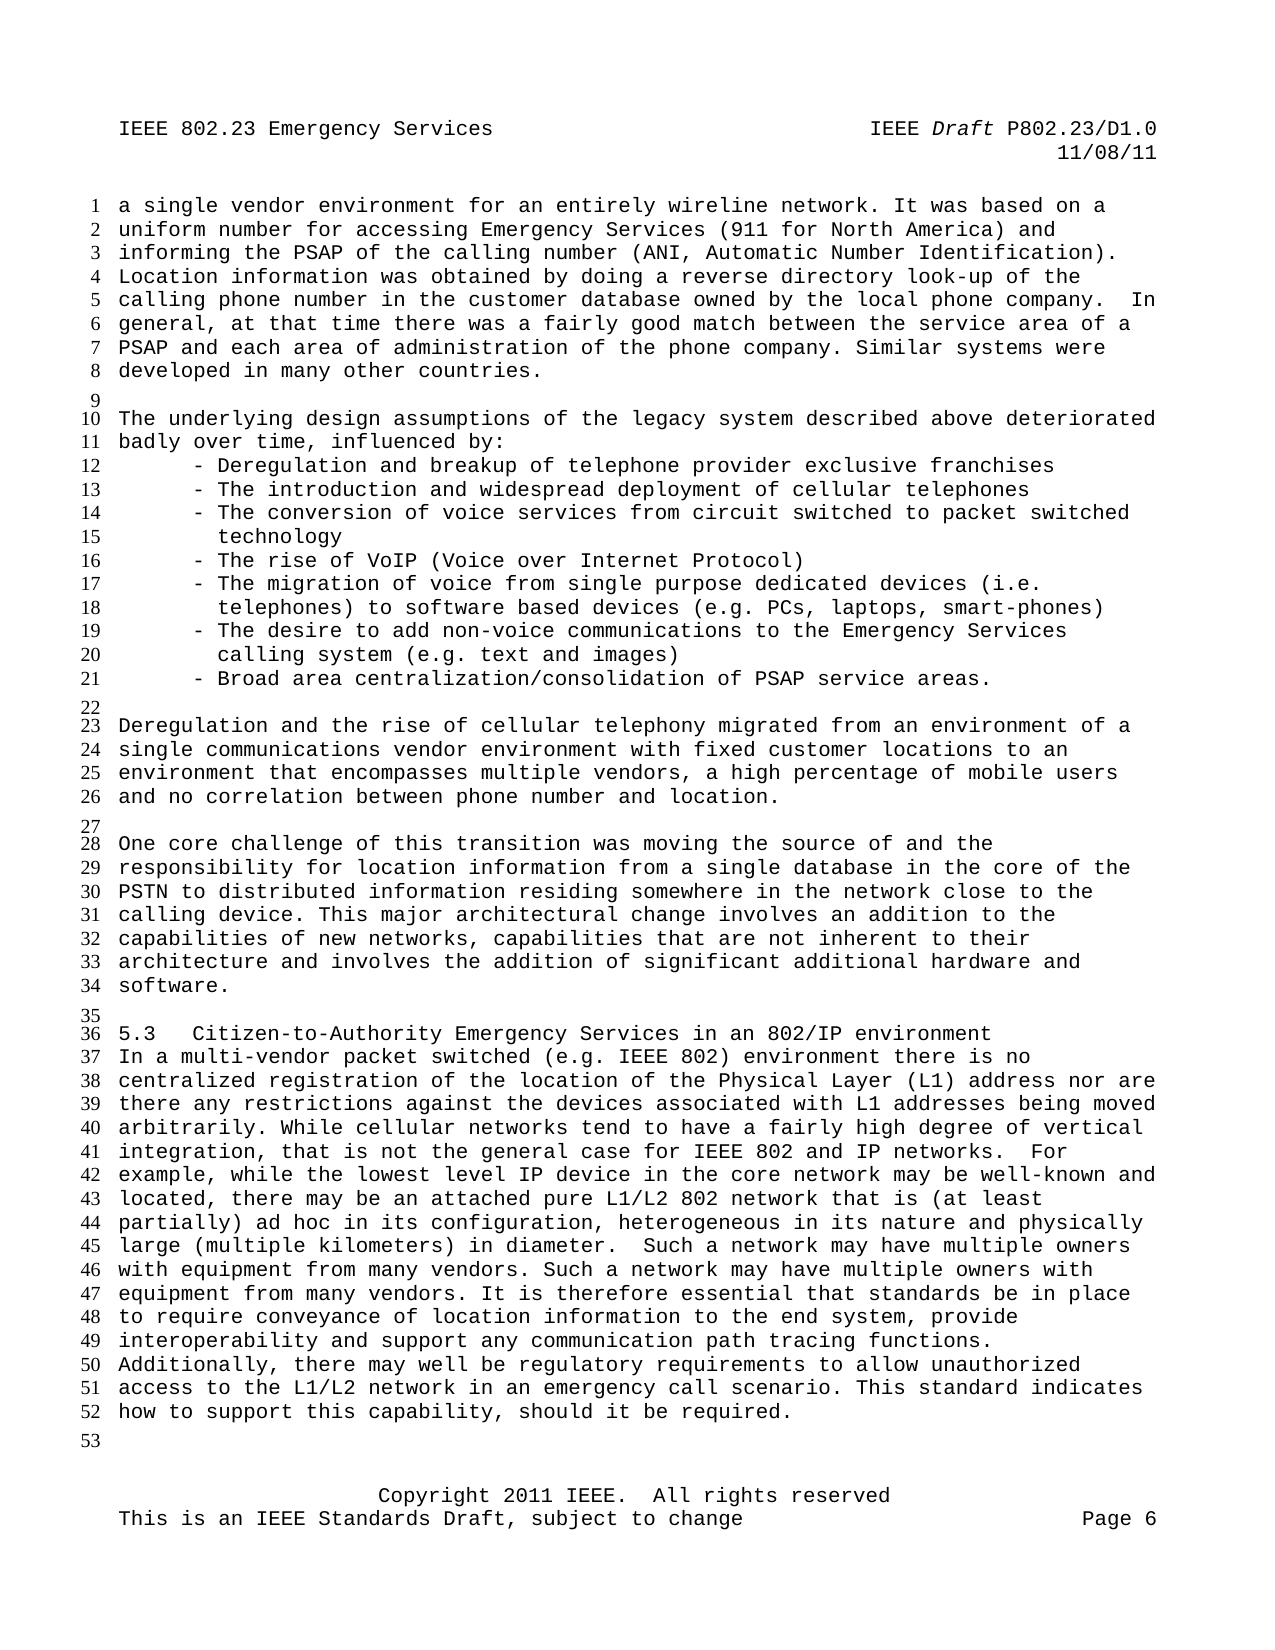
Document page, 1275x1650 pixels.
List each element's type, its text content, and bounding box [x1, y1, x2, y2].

text - The introduction and widespread deployment of cellular telephones [118, 479, 1157, 502]
text - Broad area centralization/consolidation of PSAP service areas. [118, 668, 1157, 691]
text One core challenge of this transition was moving the source of and the responsibility for location information from a single database in the core of the PSTN to distributed information residing somewhere in the network close to the calling device. This major architectural change involves an addition to the capabilities of new networks, capabilities that are not inherent to their architecture and involves the addition of significant additional hardware and software. [118, 833, 1157, 999]
text - The migration of voice from single purpose dedicated devices (i.e. telephones) to software based devices (e.g. PCs, laptops, smart-phones) [118, 573, 1157, 621]
text a single vendor environment for an entirely wireline network. It was based on a uniform number for accessing Emergency Services (911 for North America) and informing the PSAP of the calling number (ANI, Automatic Number Identification). Location information was obtained by doing a reverse directory look-up of the calling phone number in the customer database owned by the local phone company. In general, at that time there was a fairly good match between the service area of a PSAP and each area of administration of the phone company. Similar systems were developed in many other countries. [118, 195, 1157, 384]
text Deregulation and the rise of cellular telephony migrated from an environment of a single communications vendor environment with fixed customer locations to an environment that encompasses multiple vendors, a high percentage of mobile users and no correlation between phone number and location. [118, 715, 1157, 810]
text 5.3 Citizen-to-Authority Emergency Services in an 802/IP environment [118, 1022, 1157, 1046]
text The underlying design assumptions of the legacy system described above deteriorated badly over time, influenced by: [118, 408, 1157, 455]
text - The desire to add non-voice communications to the Emergency Services calling system (e.g. text and images) [118, 621, 1157, 668]
text In a multi-vendor packet switched (e.g. IEEE 802) environment there is no centralized registration of the location of the Physical Layer (L1) address nor are there any restrictions against the devices associated with L1 addresses being moved arbitrarily. While cellular networks tend to have a fairly high degree of vertical integration, that is not the general case for IEEE 802 and IP networks. For example, while the lowest level IP device in the core network may be well-known and located, there may be an attached pure L1/L2 802 network that is (at least partially) ad hoc in its configuration, heterogeneous in its nature and physically large (multiple kilometers) in diameter. Such a network may have multiple owners with equipment from many vendors. Such a network may have multiple owners with equipment from many vendors. It is therefore essential that standards be in place to require conveyance of location information to the end system, provide interoperability and support any communication path tracing functions. Additionally, there may well be regulatory requirements to allow unauthorized access to the L1/L2 network in an emergency call scenario. This standard indicates how to support this capability, should it be required. [118, 1046, 1157, 1424]
text - The rise of VoIP (Voice over Internet Protocol) [118, 549, 1157, 573]
text - The conversion of voice services from circuit switched to packet switched technology [118, 502, 1157, 549]
text - Deregulation and breakup of telephone provider exclusive franchises [118, 455, 1157, 479]
